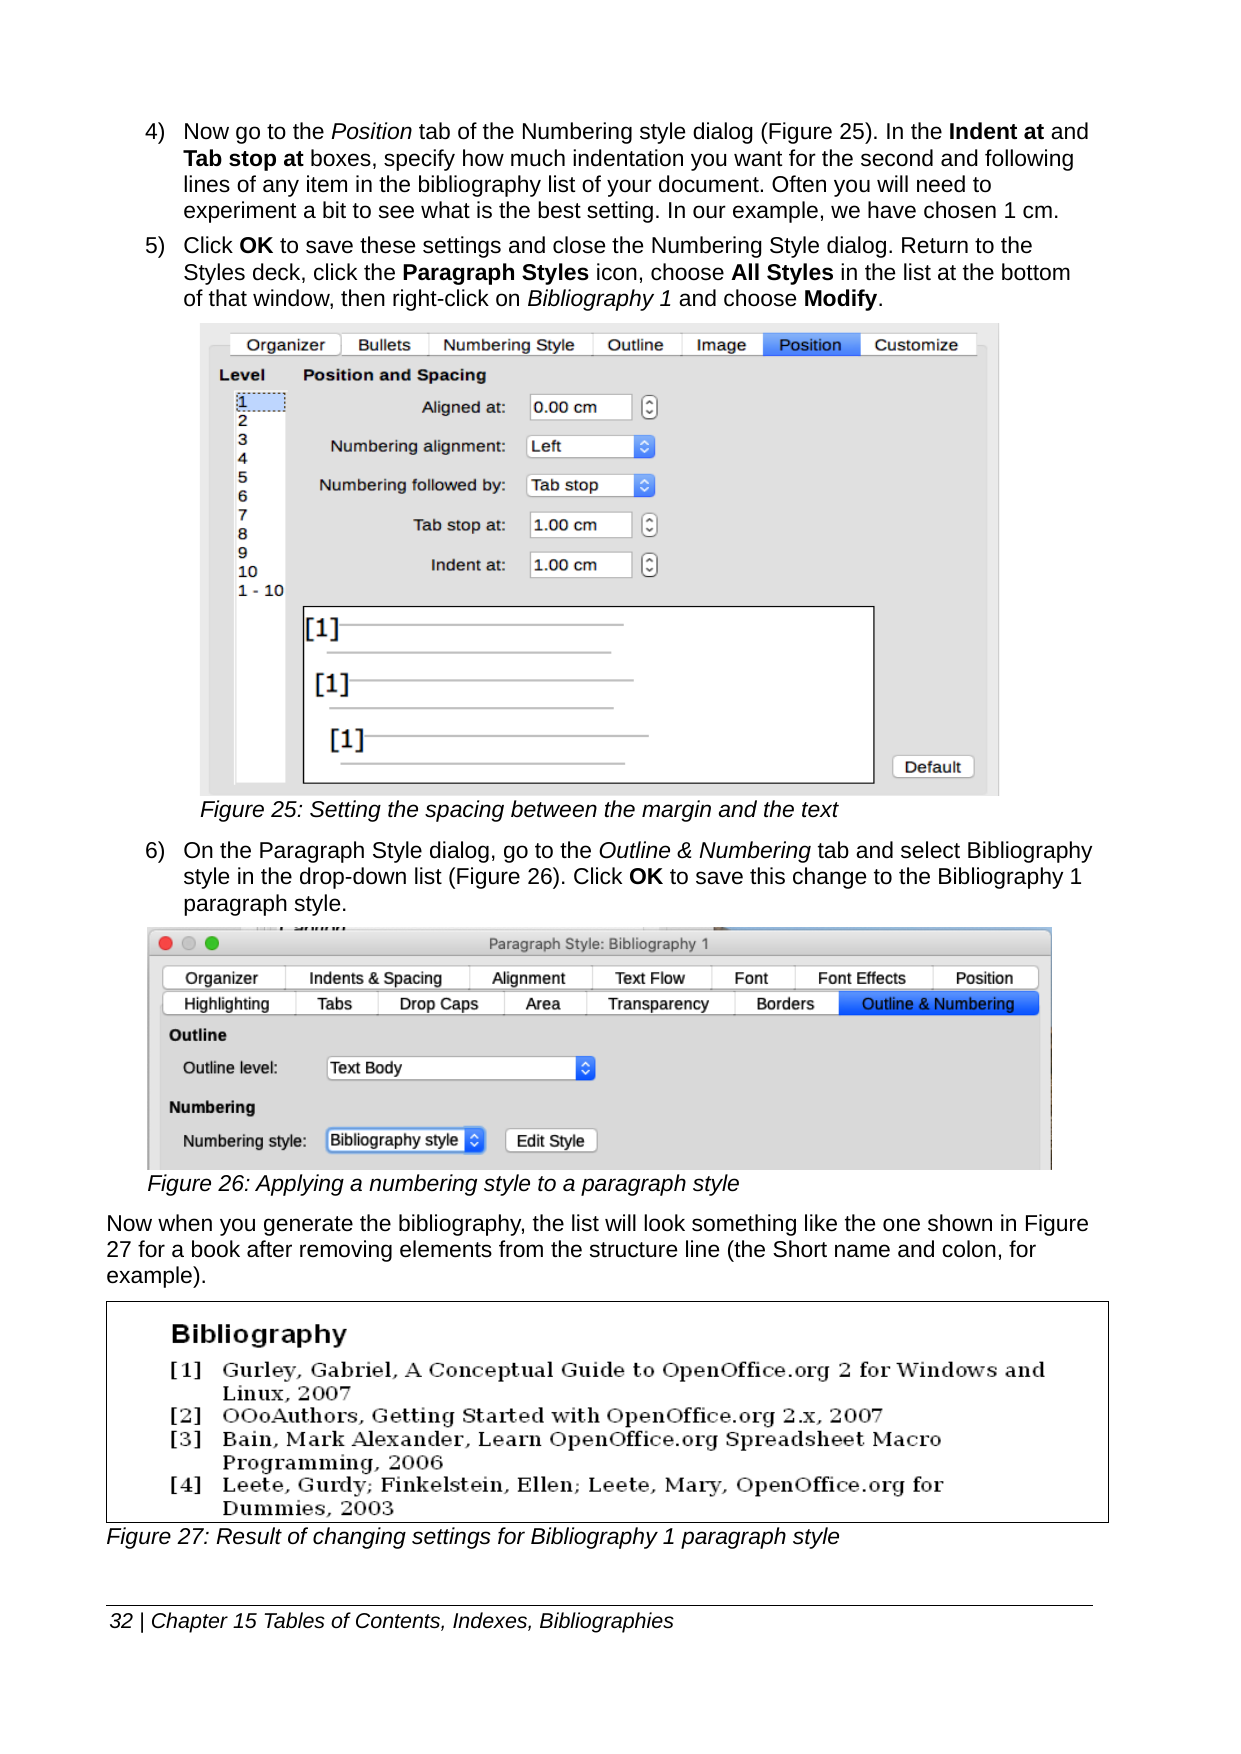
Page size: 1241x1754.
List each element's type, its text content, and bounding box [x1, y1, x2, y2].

text Now when you generate the bibliography, the list will look something like the one shown in Figure 27 for a book after removing elements from the structure line (the Short name and colon, for example). [106, 1209, 1093, 1288]
text Figure 26: Applying a numbering style to a paragraph style [147, 1170, 1052, 1196]
text Figure 25: Setting the spacing between the margin and the text [200, 796, 999, 822]
list Click OK to save these settings and close the Numbering Style dialog. Return to the Styles deck, click the Paragraph Styles icon, choose All Styles in the list at the bottom of that window, then right-click on Bibliography 1 and choose Modify. [165, 232, 1093, 311]
text Figure 27: Result of changing settings for Bibliography 1 paragraph style [106, 1523, 1109, 1549]
picture [107, 1302, 1108, 1522]
picture [199, 323, 1000, 796]
picture [147, 927, 1052, 1170]
list On the Paragraph Style dialog, go to the Outline & Numbering tab and select Bibliography style in the drop-down list (Figure 26). Click OK to save this change to the Bibliography 1 paragraph style. [165, 837, 1093, 916]
list Now go to the Position tab of the Numbering style dialog (Figure 25). In the Indent at and Tab stop at boxes, specify how much indentation you want for the second and following lines of any item in the bibliography list of your document. Often you will need to experiment a bit to see what is the best setting. In our example, we have chosen 1 cm. [165, 118, 1093, 223]
